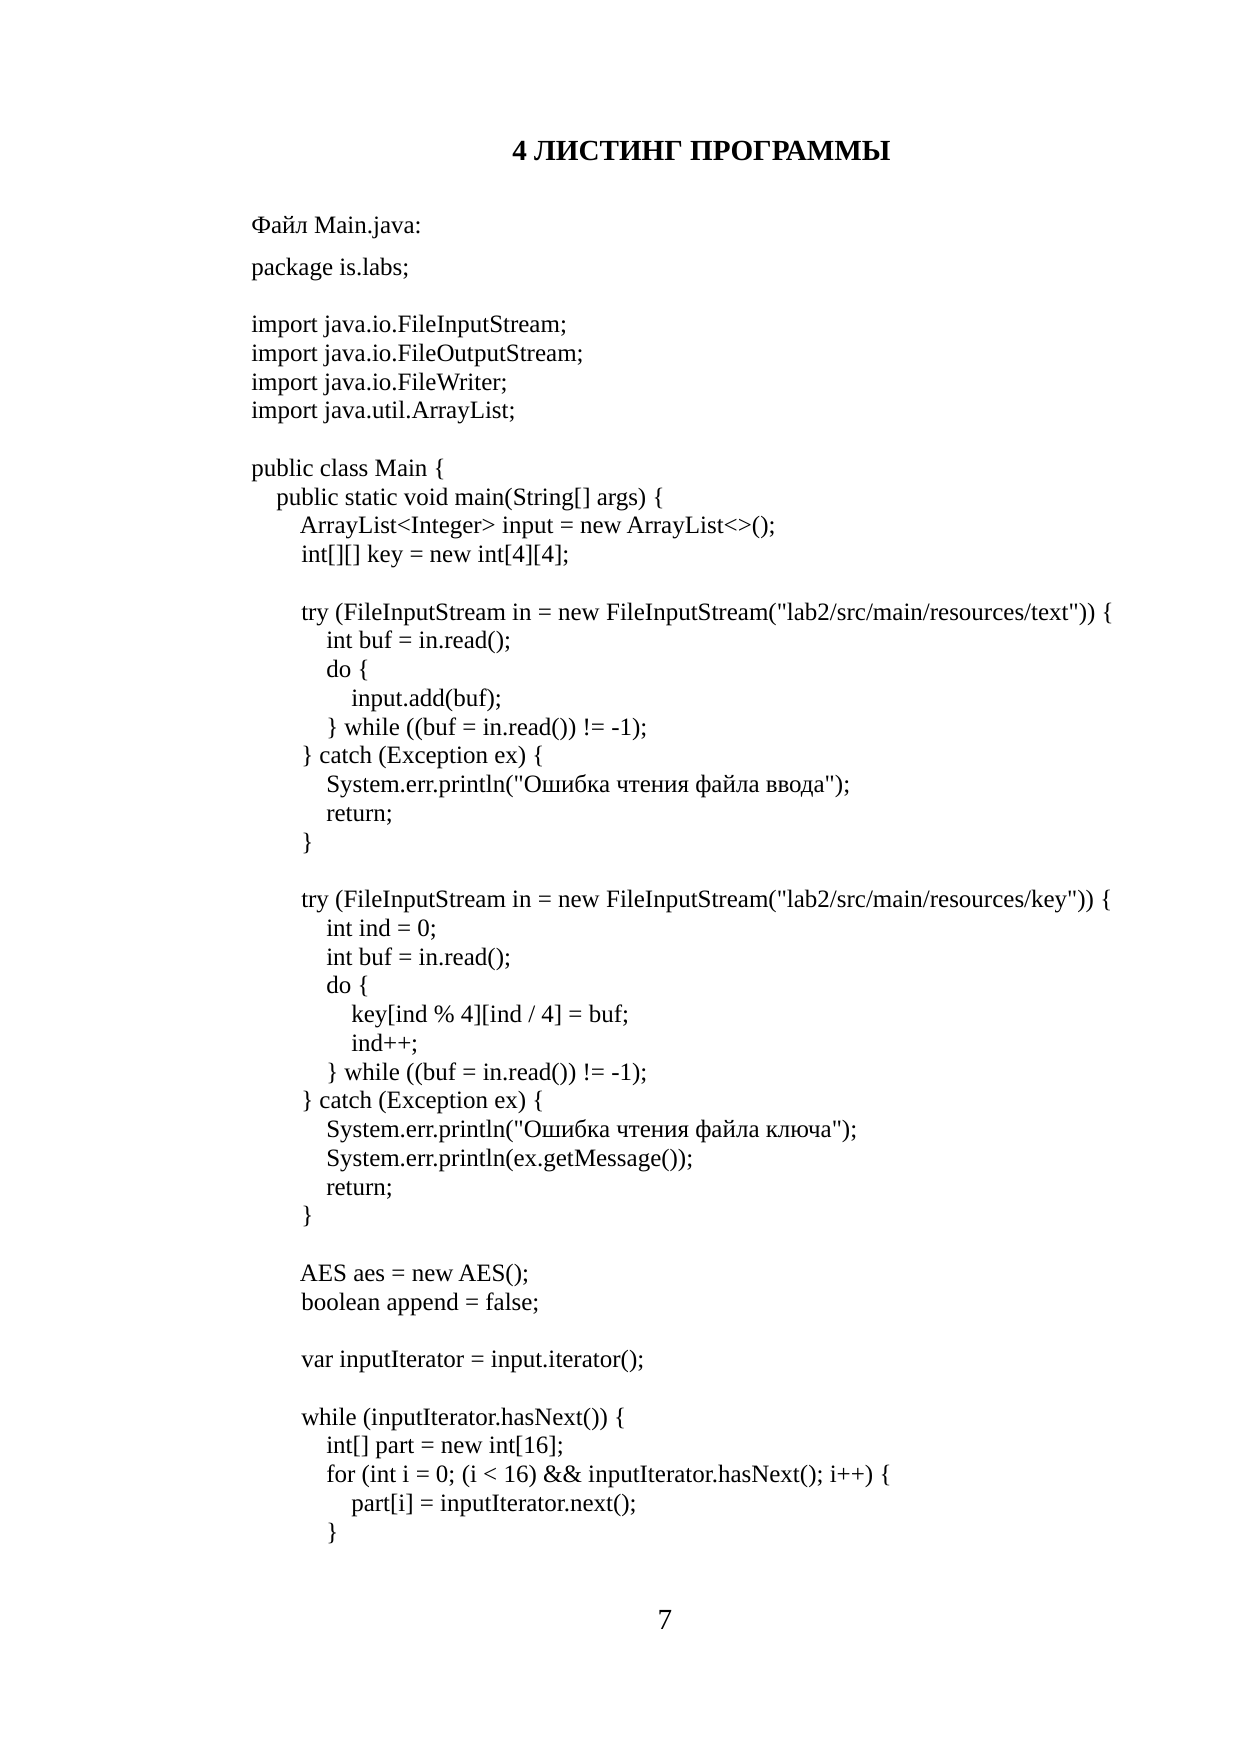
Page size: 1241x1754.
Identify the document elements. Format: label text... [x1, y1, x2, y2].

text System.err.println("Ошибка чтения файла ввода"); [177, 769, 1152, 798]
text part[i] = inputIterator.next(); [177, 1488, 1152, 1517]
text } catch (Exception ex) { [177, 741, 1152, 769]
text int[][] key = new int[4][4]; [177, 539, 1152, 568]
text import java.io.FileWriter; [177, 367, 1152, 396]
text } while ((buf = in.read()) != -1); [177, 712, 1152, 741]
text return; [177, 1172, 1152, 1201]
text import java.io.FileOutputStream; [177, 338, 1152, 367]
text while (inputIterator.hasNext()) { [177, 1402, 1152, 1431]
text int[] part = new int[16]; [177, 1431, 1152, 1459]
text return; [177, 798, 1152, 827]
text import java.util.ArrayList; [177, 396, 1152, 424]
text try (FileInputStream in = new FileInputStream("lab2/src/main/resources/text")) { [177, 597, 1152, 626]
text boolean append = false; [177, 1287, 1152, 1316]
text System.err.println(ex.getMessage()); [177, 1143, 1152, 1172]
text int ind = 0; [177, 913, 1152, 942]
text public class Main { [177, 453, 1152, 482]
text ind++; [177, 1028, 1152, 1057]
text var inputIterator = input.iterator(); [177, 1344, 1152, 1373]
text } while ((buf = in.read()) != -1); [177, 1057, 1152, 1086]
text key[ind % 4][ind / 4] = buf; [177, 999, 1152, 1028]
text ArrayList<Integer> input = new ArrayList<>(); [177, 511, 1152, 539]
text } [177, 1517, 1152, 1546]
text AES aes = new AES(); [177, 1258, 1152, 1287]
text input.add(buf); [177, 683, 1152, 712]
text int buf = in.read(); [177, 626, 1152, 654]
text System.err.println("Ошибка чтения файла ключа"); [177, 1114, 1152, 1143]
text Файл Main.java: [177, 211, 1152, 239]
text public static void main(String[] args) { [177, 482, 1152, 511]
text do { [177, 971, 1152, 999]
text do { [177, 654, 1152, 683]
text package is.labs; [177, 252, 1152, 281]
text } [177, 1201, 1152, 1229]
text } catch (Exception ex) { [177, 1086, 1152, 1114]
text } [177, 827, 1152, 856]
text import java.io.FileInputStream; [177, 309, 1152, 338]
subtitle Листинг программы [251, 133, 1152, 166]
text for (int i = 0; (i < 16) && inputIterator.hasNext(); i++) { [177, 1459, 1152, 1488]
text int buf = in.read(); [177, 942, 1152, 971]
text try (FileInputStream in = new FileInputStream("lab2/src/main/resources/key")) { [177, 884, 1152, 913]
